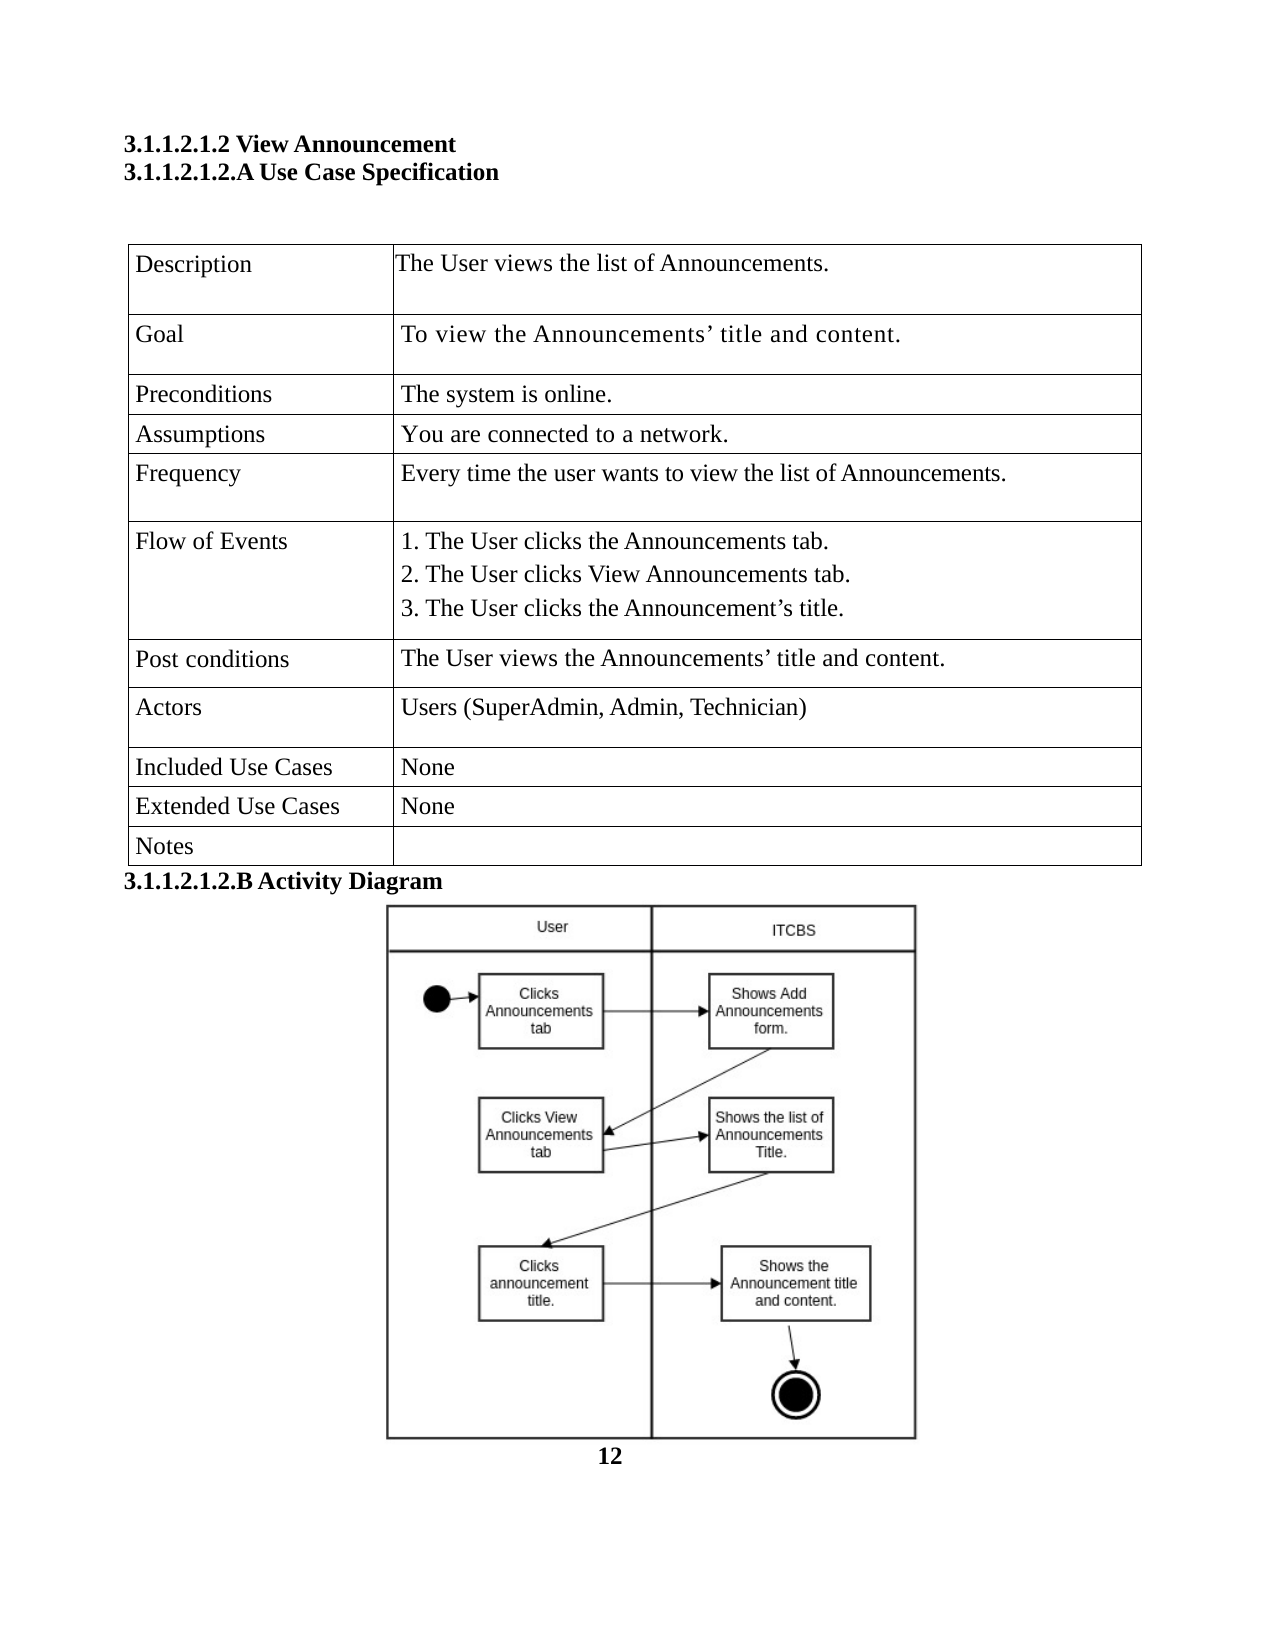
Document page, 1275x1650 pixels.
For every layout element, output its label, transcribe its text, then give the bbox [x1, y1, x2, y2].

table_header The User views the list of Announcements. [394, 245, 1141, 314]
text 3.1.1.2.1.2.A Use Case Specification [123, 157, 1096, 186]
picture [350, 900, 946, 1468]
text 3.1.1.2.1.2.B Activity Diagram [123, 866, 1096, 895]
table_cell Goal [129, 315, 393, 374]
table_cell Users (SuperAdmin, Admin, Technician) [394, 688, 1141, 747]
table_cell None [394, 787, 1141, 826]
table_cell You are connected to a network. [394, 415, 1141, 453]
table_cell Preconditions [129, 375, 393, 414]
table_cell Extended Use Cases [129, 787, 393, 826]
table_cell Assumptions [129, 415, 393, 453]
table_cell Notes [129, 827, 393, 865]
text 12 [123, 1441, 1096, 1470]
table_cell Flow of Events [129, 522, 393, 639]
table_cell None [394, 748, 1141, 786]
table_cell Post conditions [129, 640, 393, 687]
table_cell The system is online. [394, 375, 1141, 414]
text 3.1.1.2.1.2 View Announcement [123, 129, 1096, 157]
table_cell The User views the Announcements’ title and content. [394, 640, 1141, 687]
table_cell Included Use Cases [129, 748, 393, 786]
table_header Description [129, 245, 393, 314]
table_cell [394, 827, 1141, 865]
table_cell 1. The User clicks the Announcements tab. 2. The User clicks View Announcements tab. 3. The User clicks the Announcement’s title. [394, 522, 1141, 639]
table_cell To view the Announcements’ title and content. [394, 315, 1141, 374]
table_cell Actors [129, 688, 393, 747]
table_cell Frequency [129, 454, 393, 521]
table_cell Every time the user wants to view the list of Announcements. [394, 454, 1141, 521]
